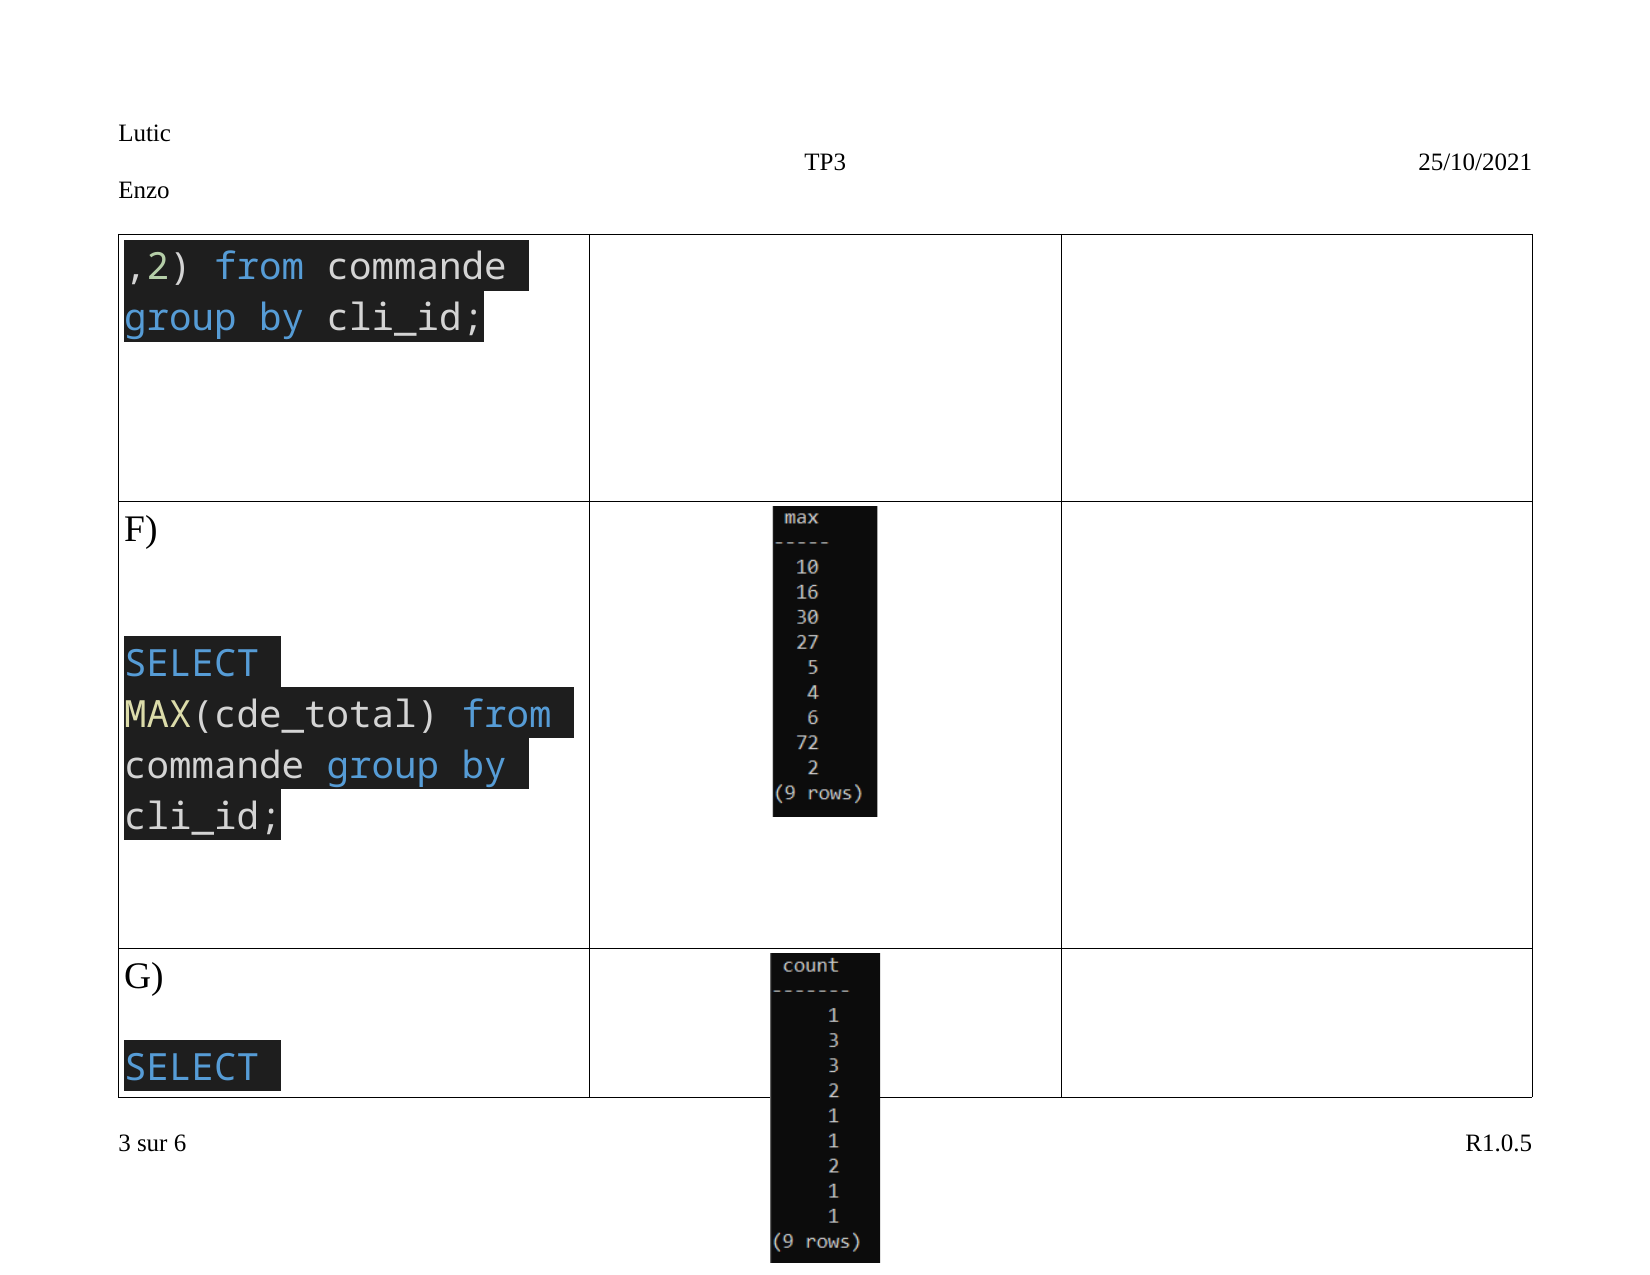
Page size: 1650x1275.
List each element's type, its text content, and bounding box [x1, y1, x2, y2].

table_cell G) SELECT [119, 949, 589, 1097]
table_cell [590, 235, 1061, 501]
table_cell [590, 502, 1061, 948]
table_cell F) SELECT MAX(cde_total) from commande group by cli_id; [119, 502, 589, 948]
table_cell [590, 949, 1061, 1097]
picture [770, 953, 881, 1263]
picture [772, 506, 878, 817]
table_cell ,2) from commande group by cli_id; [119, 235, 589, 501]
table_cell [1062, 949, 1532, 1097]
table_cell [1062, 502, 1532, 948]
table_cell [1062, 235, 1532, 501]
